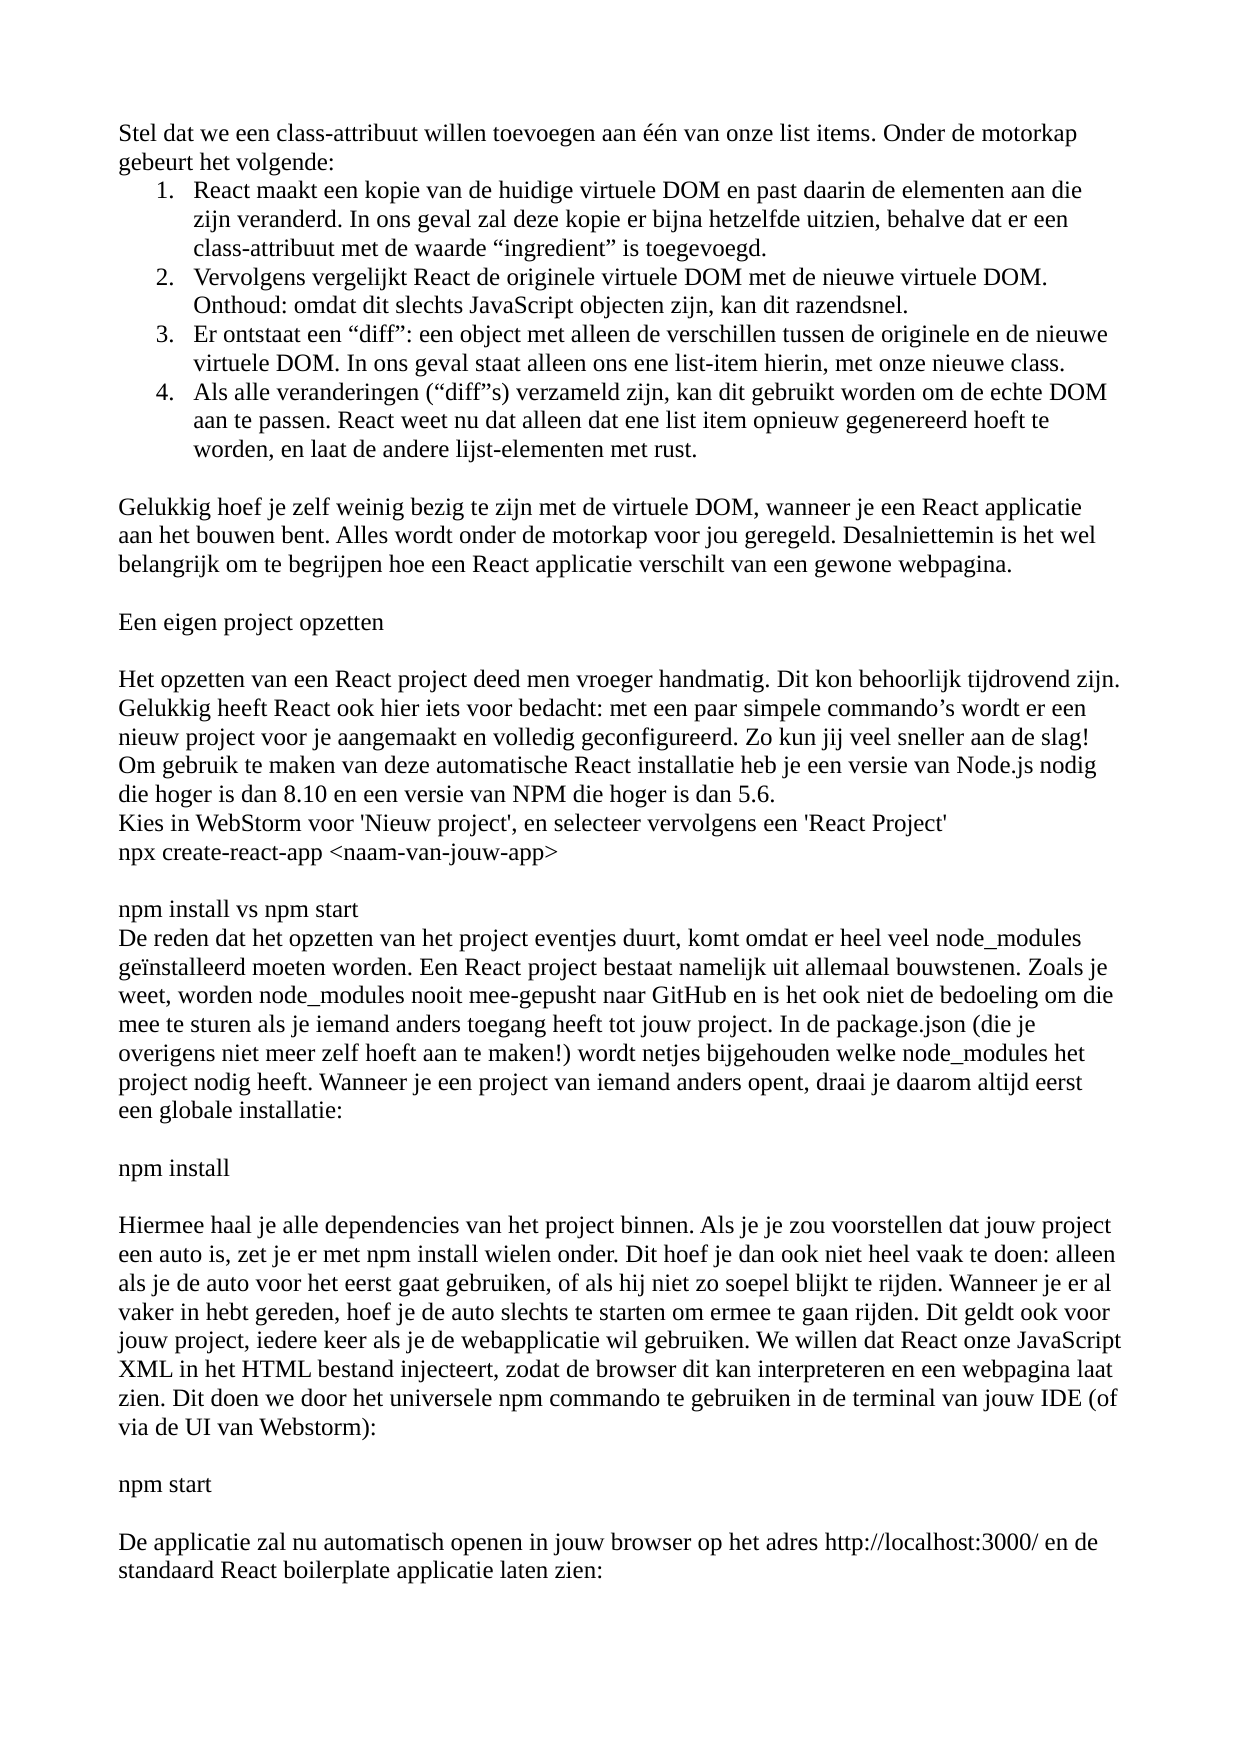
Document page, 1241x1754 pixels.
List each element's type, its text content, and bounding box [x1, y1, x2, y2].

text Hiermee haal je alle dependencies van het project binnen. Als je je zou voorstellen dat jouw project een auto is, zet je er met npm install wielen onder. Dit hoef je dan ook niet heel vaak te doen: alleen als je de auto voor het eerst gaat gebruiken, of als hij niet zo soepel blijkt te rijden. Wanneer je er al vaker in hebt gereden, hoef je de auto slechts te starten om ermee te gaan rijden. Dit geldt ook voor jouw project, iedere keer als je de webapplicatie wil gebruiken. We willen dat React onze JavaScript XML in het HTML bestand injecteert, zodat de browser dit kan interpreteren en een webpagina laat zien. Dit doen we door het universele npm commando te gebruiken in de terminal van jouw IDE (of via de UI van Webstorm): [118, 1211, 1122, 1441]
text De applicatie zal nu automatisch openen in jouw browser op het adres http://localhost:3000/ en de standaard React boilerplate applicatie laten zien: [118, 1527, 1122, 1584]
text npx create-react-app <naam-van-jouw-app> [118, 837, 1122, 866]
list Als alle veranderingen (“diff”s) verzameld zijn, kan dit gebruikt worden om de echte DOM aan te passen. React weet nu dat alleen dat ene list item opnieuw gegenereerd hoeft te worden, en laat de andere lijst-elementen met rust. [156, 377, 1122, 463]
text Het opzetten van een React project deed men vroeger handmatig. Dit kon behoorlijk tijdrovend zijn. Gelukkig heeft React ook hier iets voor bedacht: met een paar simpele commando’s wordt er een nieuw project voor je aangemaakt en volledig geconfigureerd. Zo kun jij veel sneller aan de slag! [118, 664, 1122, 751]
text De reden dat het opzetten van het project eventjes duurt, komt omdat er heel veel node_modules geïnstalleerd moeten worden. Een React project bestaat namelijk uit allemaal bouwstenen. Zoals je weet, worden node_modules nooit mee-gepusht naar GitHub en is het ook niet de bedoeling om die mee te sturen als je iemand anders toegang heeft tot jouw project. In de package.json (die je overigens niet meer zelf hoeft aan te maken!) wordt netjes bijgehouden welke node_modules het project nodig heeft. Wanneer je een project van iemand anders opent, draai je daarom altijd eerst een globale installatie: [118, 923, 1122, 1124]
text Gelukkig hoef je zelf weinig bezig te zijn met de virtuele DOM, wanneer je een React applicatie aan het bouwen bent. Alles wordt onder de motorkap voor jou geregeld. Desalniettemin is het wel belangrijk om te begrijpen hoe een React applicatie verschilt van een gewone webpagina. [118, 492, 1122, 578]
text Stel dat we een class-attribuut willen toevoegen aan één van onze list items. Onder de motorkap gebeurt het volgende: [118, 118, 1122, 176]
list Er ontstaat een “diff”: een object met alleen de verschillen tussen de originele en de nieuwe virtuele DOM. In ons geval staat alleen ons ene list-item hierin, met onze nieuwe class. [156, 319, 1122, 377]
text npm install vs npm start [118, 894, 1122, 923]
text npm install [118, 1153, 1122, 1182]
text Kies in WebStorm voor 'Nieuw project', en selecteer vervolgens een 'React Project' [118, 808, 1122, 837]
text Om gebruik te maken van deze automatische React installatie heb je een versie van Node.js nodig die hoger is dan 8.10 en een versie van NPM die hoger is dan 5.6. [118, 751, 1122, 808]
list Vervolgens vergelijkt React de originele virtuele DOM met de nieuwe virtuele DOM. Onthoud: omdat dit slechts JavaScript objecten zijn, kan dit razendsnel. [156, 262, 1122, 319]
text Een eigen project opzetten [118, 607, 1122, 636]
text npm start [118, 1469, 1122, 1498]
list React maakt een kopie van de huidige virtuele DOM en past daarin de elementen aan die zijn veranderd. In ons geval zal deze kopie er bijna hetzelfde uitzien, behalve dat er een class-attribuut met de waarde “ingredient” is toegevoegd. [156, 176, 1122, 262]
